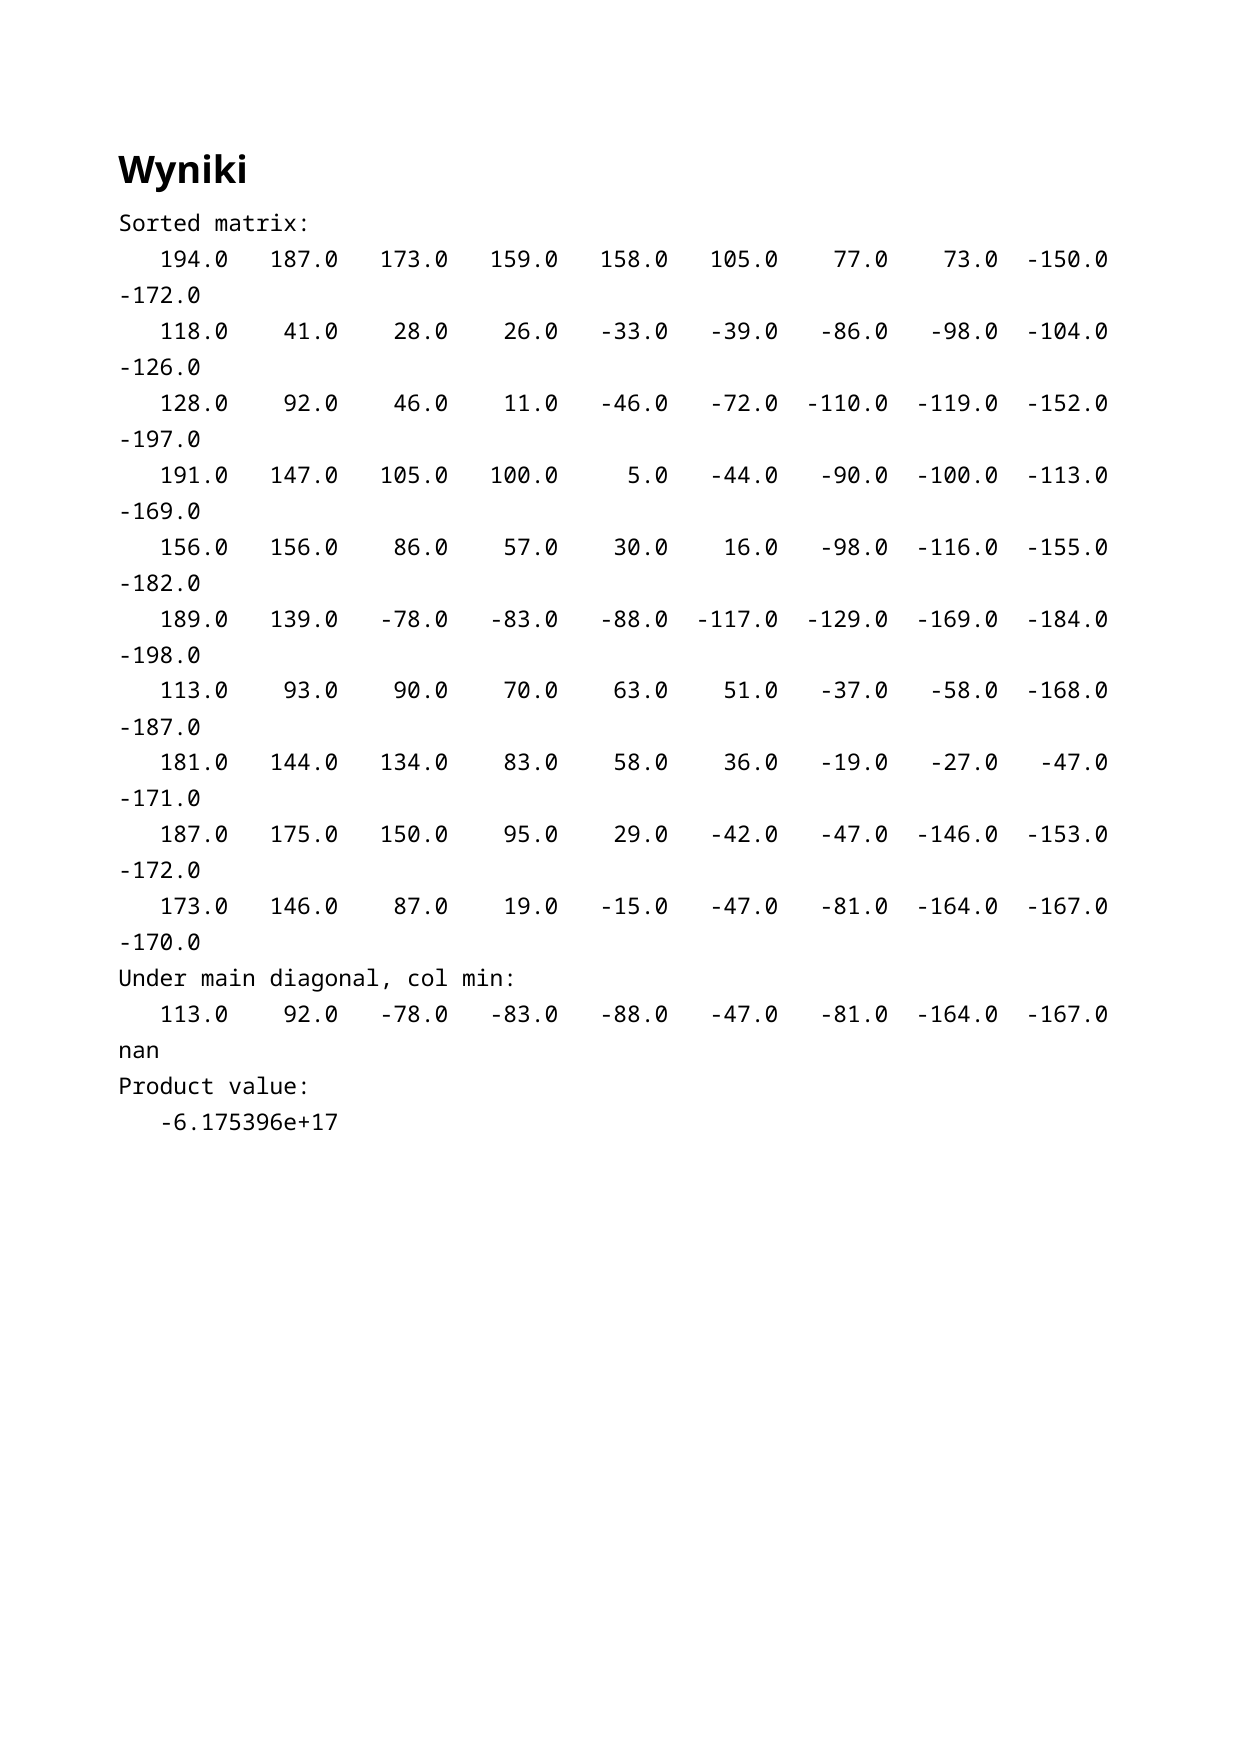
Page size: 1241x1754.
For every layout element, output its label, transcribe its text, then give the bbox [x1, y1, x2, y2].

text 113.0 93.0 90.0 70.0 63.0 51.0 -37.0 -58.0 -168.0 -187.0 [118, 674, 1122, 742]
text 118.0 41.0 28.0 26.0 -33.0 -39.0 -86.0 -98.0 -104.0 -126.0 [118, 315, 1122, 382]
text 194.0 187.0 173.0 159.0 158.0 105.0 77.0 73.0 -150.0 -172.0 [118, 243, 1122, 310]
text 113.0 92.0 -78.0 -83.0 -88.0 -47.0 -81.0 -164.0 -167.0 nan [118, 998, 1122, 1065]
subtitle Wyniki [118, 143, 1122, 195]
text 156.0 156.0 86.0 57.0 30.0 16.0 -98.0 -116.0 -155.0 -182.0 [118, 531, 1122, 598]
text -6.175396e+17 [118, 1106, 1122, 1137]
text Under main diagonal, col min: [118, 962, 1122, 993]
text 187.0 175.0 150.0 95.0 29.0 -42.0 -47.0 -146.0 -153.0 -172.0 [118, 818, 1122, 885]
text Product value: [118, 1070, 1122, 1101]
text 181.0 144.0 134.0 83.0 58.0 36.0 -19.0 -27.0 -47.0 -171.0 [118, 746, 1122, 813]
text 189.0 139.0 -78.0 -83.0 -88.0 -117.0 -129.0 -169.0 -184.0 -198.0 [118, 603, 1122, 670]
text 191.0 147.0 105.0 100.0 5.0 -44.0 -90.0 -100.0 -113.0 -169.0 [118, 459, 1122, 526]
text 173.0 146.0 87.0 19.0 -15.0 -47.0 -81.0 -164.0 -167.0 -170.0 [118, 890, 1122, 957]
text Sorted matrix: [118, 207, 1122, 238]
text 128.0 92.0 46.0 11.0 -46.0 -72.0 -110.0 -119.0 -152.0 -197.0 [118, 387, 1122, 454]
